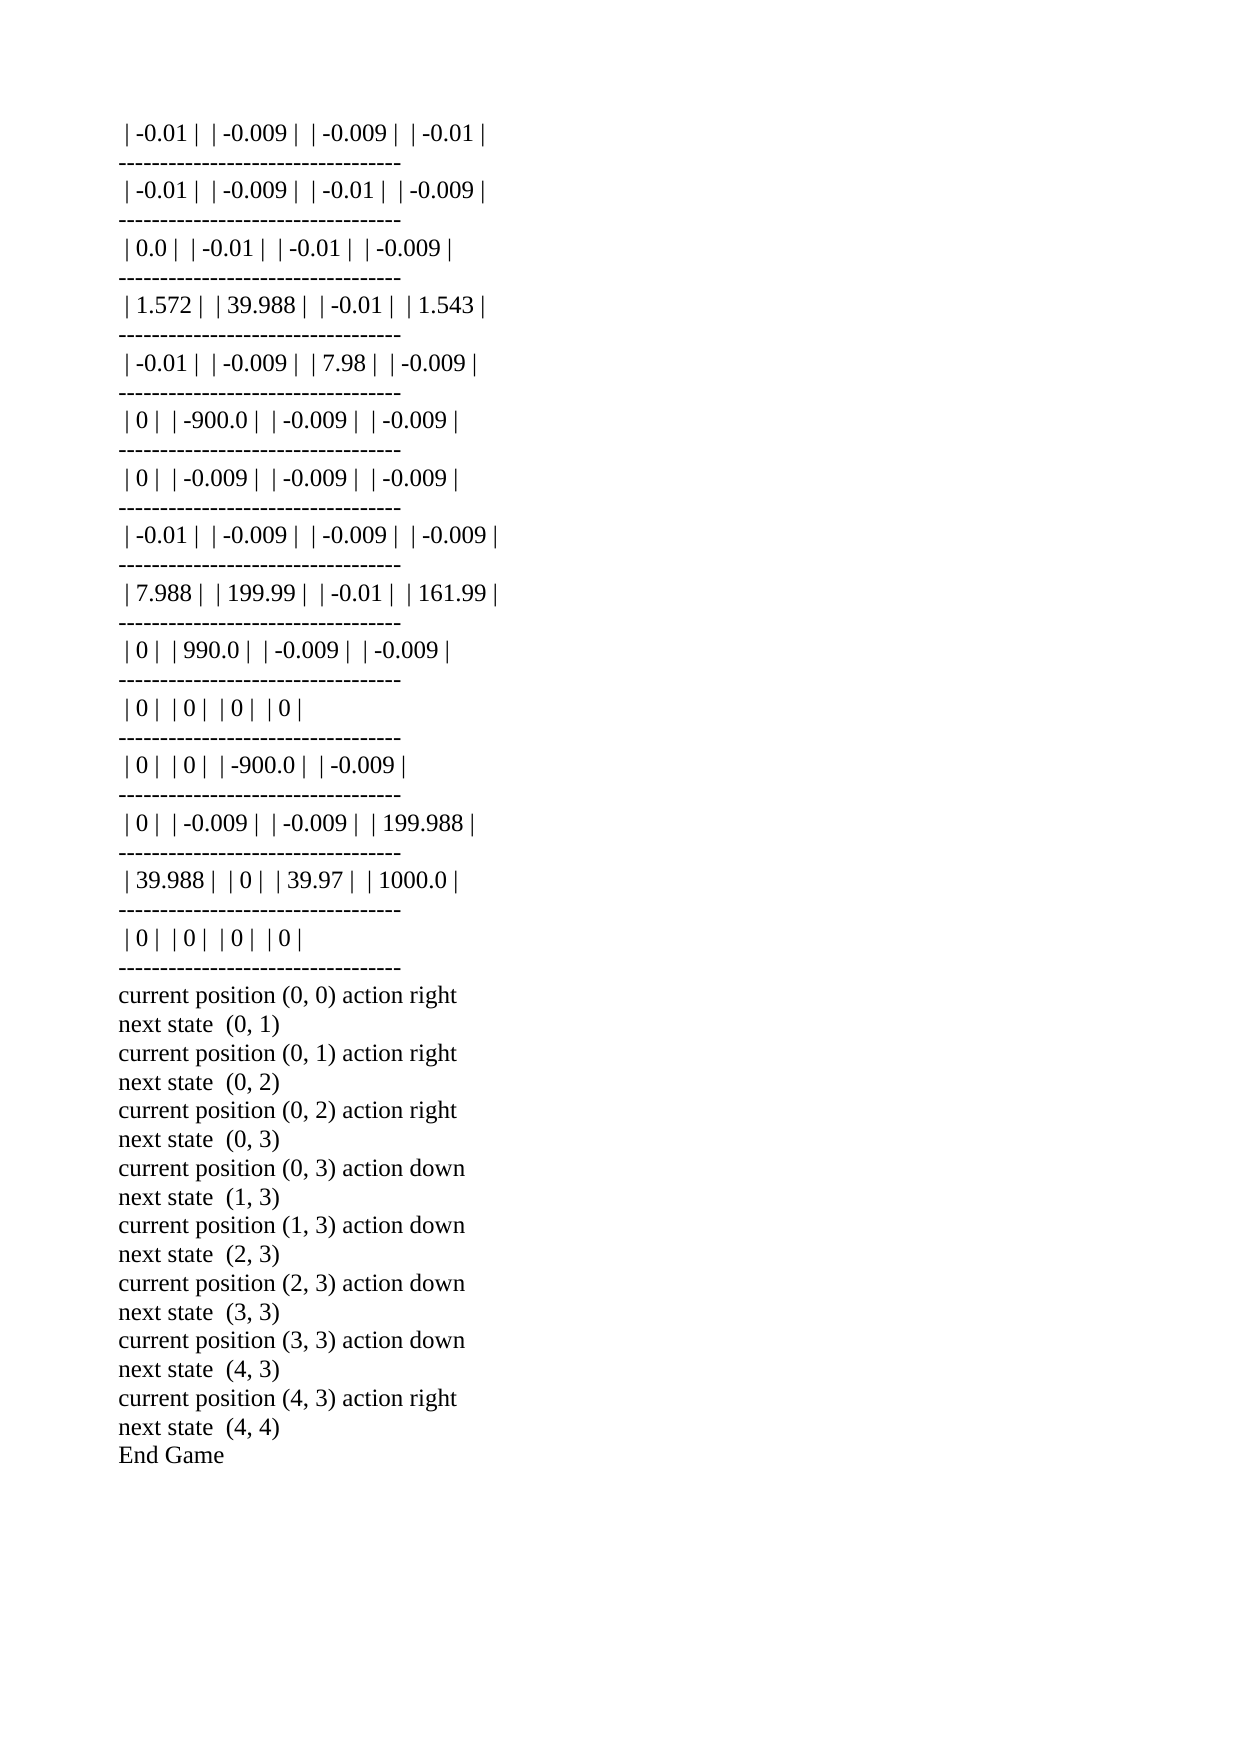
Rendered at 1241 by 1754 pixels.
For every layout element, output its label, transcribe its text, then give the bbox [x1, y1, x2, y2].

text ---------------------------------- [118, 147, 1122, 176]
text ---------------------------------- [118, 319, 1122, 348]
text | -0.01 | | -0.009 | | -0.009 | | -0.009 | [118, 521, 1122, 549]
text | -0.01 | | -0.009 | | -0.009 | | -0.01 | [118, 118, 1122, 147]
text current position (3, 3) action down [118, 1326, 1122, 1354]
text ---------------------------------- [118, 837, 1122, 866]
text ---------------------------------- [118, 549, 1122, 578]
text ---------------------------------- [118, 492, 1122, 521]
text next state (4, 4) [118, 1412, 1122, 1441]
text ---------------------------------- [118, 722, 1122, 751]
text current position (0, 3) action down [118, 1153, 1122, 1182]
text | 0 | | -0.009 | | -0.009 | | -0.009 | [118, 463, 1122, 492]
text current position (2, 3) action down [118, 1268, 1122, 1297]
text next state (2, 3) [118, 1239, 1122, 1268]
text | 7.988 | | 199.99 | | -0.01 | | 161.99 | [118, 578, 1122, 607]
text next state (0, 1) [118, 1009, 1122, 1038]
text | 0 | | -0.009 | | -0.009 | | 199.988 | [118, 808, 1122, 837]
text next state (0, 3) [118, 1124, 1122, 1153]
text | -0.01 | | -0.009 | | -0.01 | | -0.009 | [118, 176, 1122, 204]
text ---------------------------------- [118, 607, 1122, 636]
text | 0 | | 0 | | 0 | | 0 | [118, 923, 1122, 952]
text ---------------------------------- [118, 894, 1122, 923]
text | 0 | | -900.0 | | -0.009 | | -0.009 | [118, 406, 1122, 434]
text current position (0, 1) action right [118, 1038, 1122, 1067]
text | -0.01 | | -0.009 | | 7.98 | | -0.009 | [118, 348, 1122, 377]
text ---------------------------------- [118, 952, 1122, 981]
text ---------------------------------- [118, 377, 1122, 406]
text | 0 | | 0 | | 0 | | 0 | [118, 693, 1122, 722]
text End Game [118, 1441, 1122, 1469]
text ---------------------------------- [118, 434, 1122, 463]
text | 0 | | 0 | | -900.0 | | -0.009 | [118, 751, 1122, 779]
text next state (1, 3) [118, 1182, 1122, 1211]
text ---------------------------------- [118, 262, 1122, 291]
text | 0 | | 990.0 | | -0.009 | | -0.009 | [118, 636, 1122, 664]
text | 0.0 | | -0.01 | | -0.01 | | -0.009 | [118, 233, 1122, 262]
text next state (0, 2) [118, 1067, 1122, 1096]
text next state (4, 3) [118, 1354, 1122, 1383]
text ---------------------------------- [118, 664, 1122, 693]
text | 1.572 | | 39.988 | | -0.01 | | 1.543 | [118, 291, 1122, 319]
text current position (1, 3) action down [118, 1211, 1122, 1239]
text | 39.988 | | 0 | | 39.97 | | 1000.0 | [118, 866, 1122, 894]
text ---------------------------------- [118, 204, 1122, 233]
text current position (0, 0) action right [118, 981, 1122, 1009]
text current position (0, 2) action right [118, 1096, 1122, 1124]
text current position (4, 3) action right [118, 1383, 1122, 1412]
text next state (3, 3) [118, 1297, 1122, 1326]
text ---------------------------------- [118, 779, 1122, 808]
